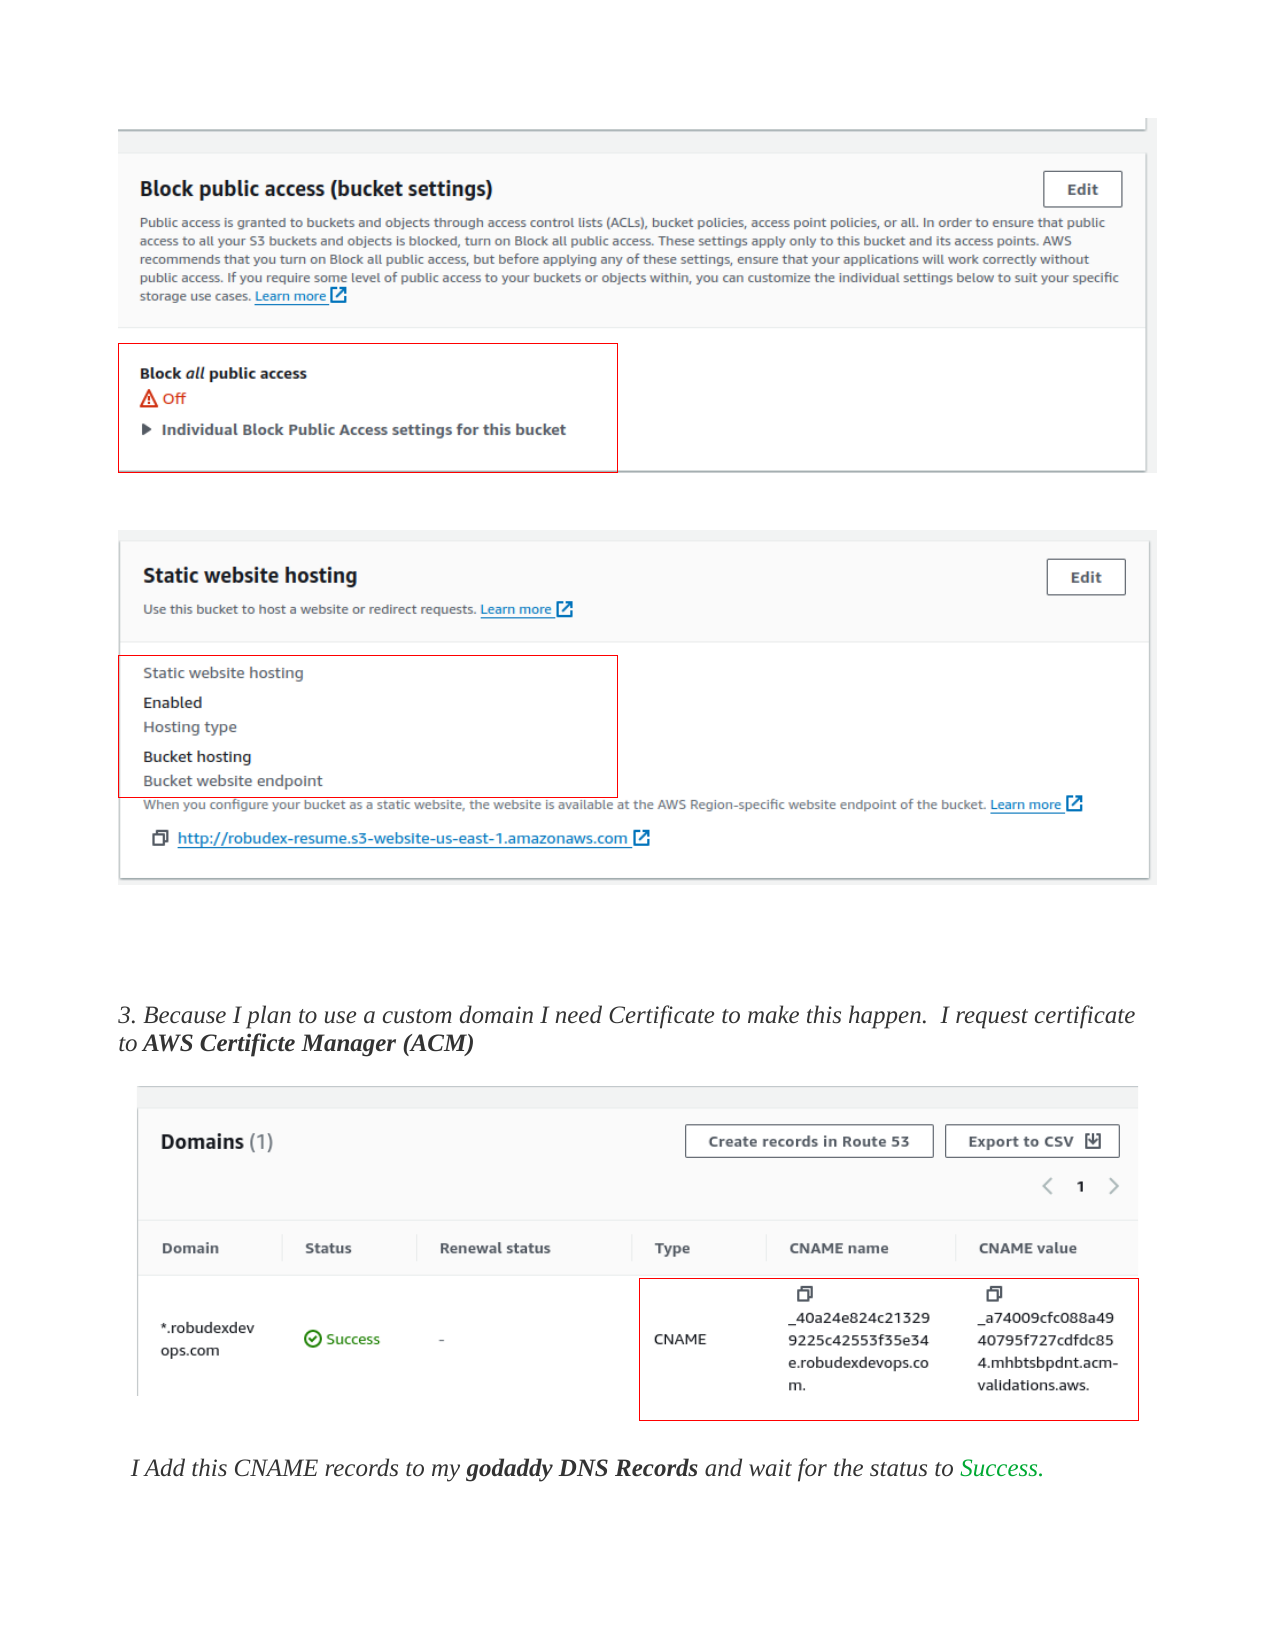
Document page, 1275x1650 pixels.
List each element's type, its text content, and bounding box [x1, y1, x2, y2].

picture [119, 344, 617, 472]
picture [118, 118, 1157, 473]
picture [640, 1279, 1138, 1396]
text I Add this CNAME records to my godaddy DNS Records and wait for the status to Success. [118, 1453, 1157, 1482]
picture [136, 1086, 1139, 1396]
text 3. Because I plan to use a custom domain I need Certificate to make this happen. I request certificate to AWS Certificte Manager (ACM) [118, 1000, 1157, 1057]
picture [118, 530, 1157, 885]
picture [119, 656, 617, 797]
